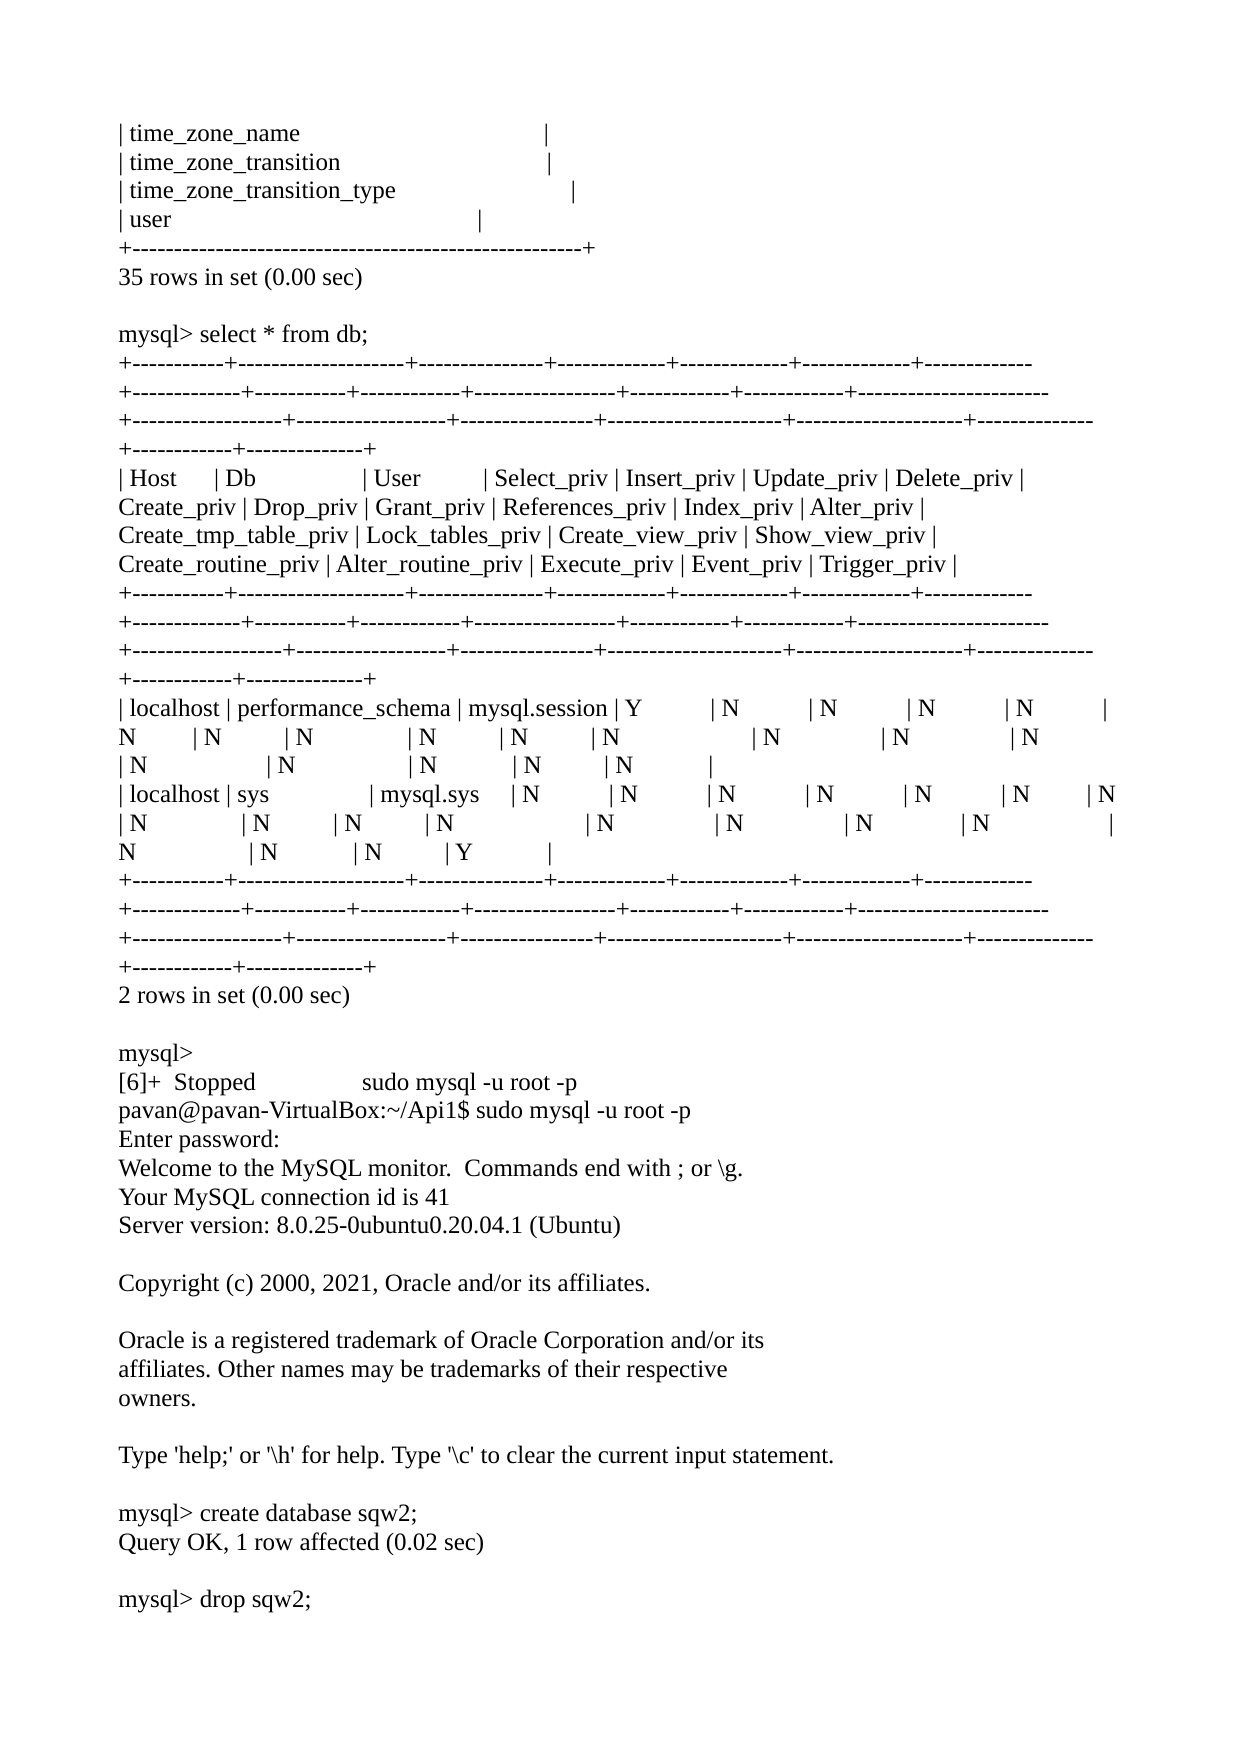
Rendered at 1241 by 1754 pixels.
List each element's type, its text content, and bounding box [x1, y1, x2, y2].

text mysql> drop sqw2; [118, 1584, 1122, 1613]
text owners. [118, 1383, 1122, 1412]
text 2 rows in set (0.00 sec) [118, 981, 1122, 1009]
text | localhost | sys | mysql.sys | N | N | N | N | N | N | N | N | N | N | N | N | N | N | N | N | N | N | Y | [118, 779, 1122, 866]
text Query OK, 1 row affected (0.02 sec) [118, 1527, 1122, 1556]
text mysql> create database sqw2; [118, 1498, 1122, 1527]
text mysql> [118, 1038, 1122, 1067]
text Your MySQL connection id is 41 [118, 1182, 1122, 1211]
text 35 rows in set (0.00 sec) [118, 262, 1122, 291]
text | time_zone_name | [118, 118, 1122, 147]
text affiliates. Other names may be trademarks of their respective [118, 1354, 1122, 1383]
text | Host | Db | User | Select_priv | Insert_priv | Update_priv | Delete_priv | Create_priv | Drop_priv | Grant_priv | References_priv | Index_priv | Alter_priv | Create_tmp_table_priv | Lock_tables_priv | Create_view_priv | Show_view_priv | Create_routine_priv | Alter_routine_priv | Execute_priv | Event_priv | Trigger_priv | [118, 463, 1122, 578]
text Type 'help;' or '\h' for help. Type '\c' to clear the current input statement. [118, 1441, 1122, 1469]
text Server version: 8.0.25-0ubuntu0.20.04.1 (Ubuntu) [118, 1211, 1122, 1239]
text mysql> select * from db; [118, 319, 1122, 348]
text Enter password: [118, 1124, 1122, 1153]
text pavan@pavan-VirtualBox:~/Api1$ sudo mysql -u root -p [118, 1096, 1122, 1124]
text | user | [118, 204, 1122, 233]
text +------------------------------------------------------+ [118, 233, 1122, 262]
text Welcome to the MySQL monitor. Commands end with ; or \g. [118, 1153, 1122, 1182]
text +-----------+--------------------+---------------+-------------+-------------+-------------+-------------+-------------+-----------+------------+-----------------+------------+------------+-----------------------+------------------+------------------+----------------+---------------------+--------------------+--------------+------------+--------------+ [118, 866, 1122, 981]
text | localhost | performance_schema | mysql.session | Y | N | N | N | N | N | N | N | N | N | N | N | N | N | N | N | N | N | N | [118, 693, 1122, 779]
text +-----------+--------------------+---------------+-------------+-------------+-------------+-------------+-------------+-----------+------------+-----------------+------------+------------+-----------------------+------------------+------------------+----------------+---------------------+--------------------+--------------+------------+--------------+ [118, 578, 1122, 693]
text Oracle is a registered trademark of Oracle Corporation and/or its [118, 1326, 1122, 1354]
text | time_zone_transition_type | [118, 176, 1122, 204]
text [6]+ Stopped sudo mysql -u root -p [118, 1067, 1122, 1096]
text +-----------+--------------------+---------------+-------------+-------------+-------------+-------------+-------------+-----------+------------+-----------------+------------+------------+-----------------------+------------------+------------------+----------------+---------------------+--------------------+--------------+------------+--------------+ [118, 348, 1122, 463]
text | time_zone_transition | [118, 147, 1122, 176]
text Copyright (c) 2000, 2021, Oracle and/or its affiliates. [118, 1268, 1122, 1297]
